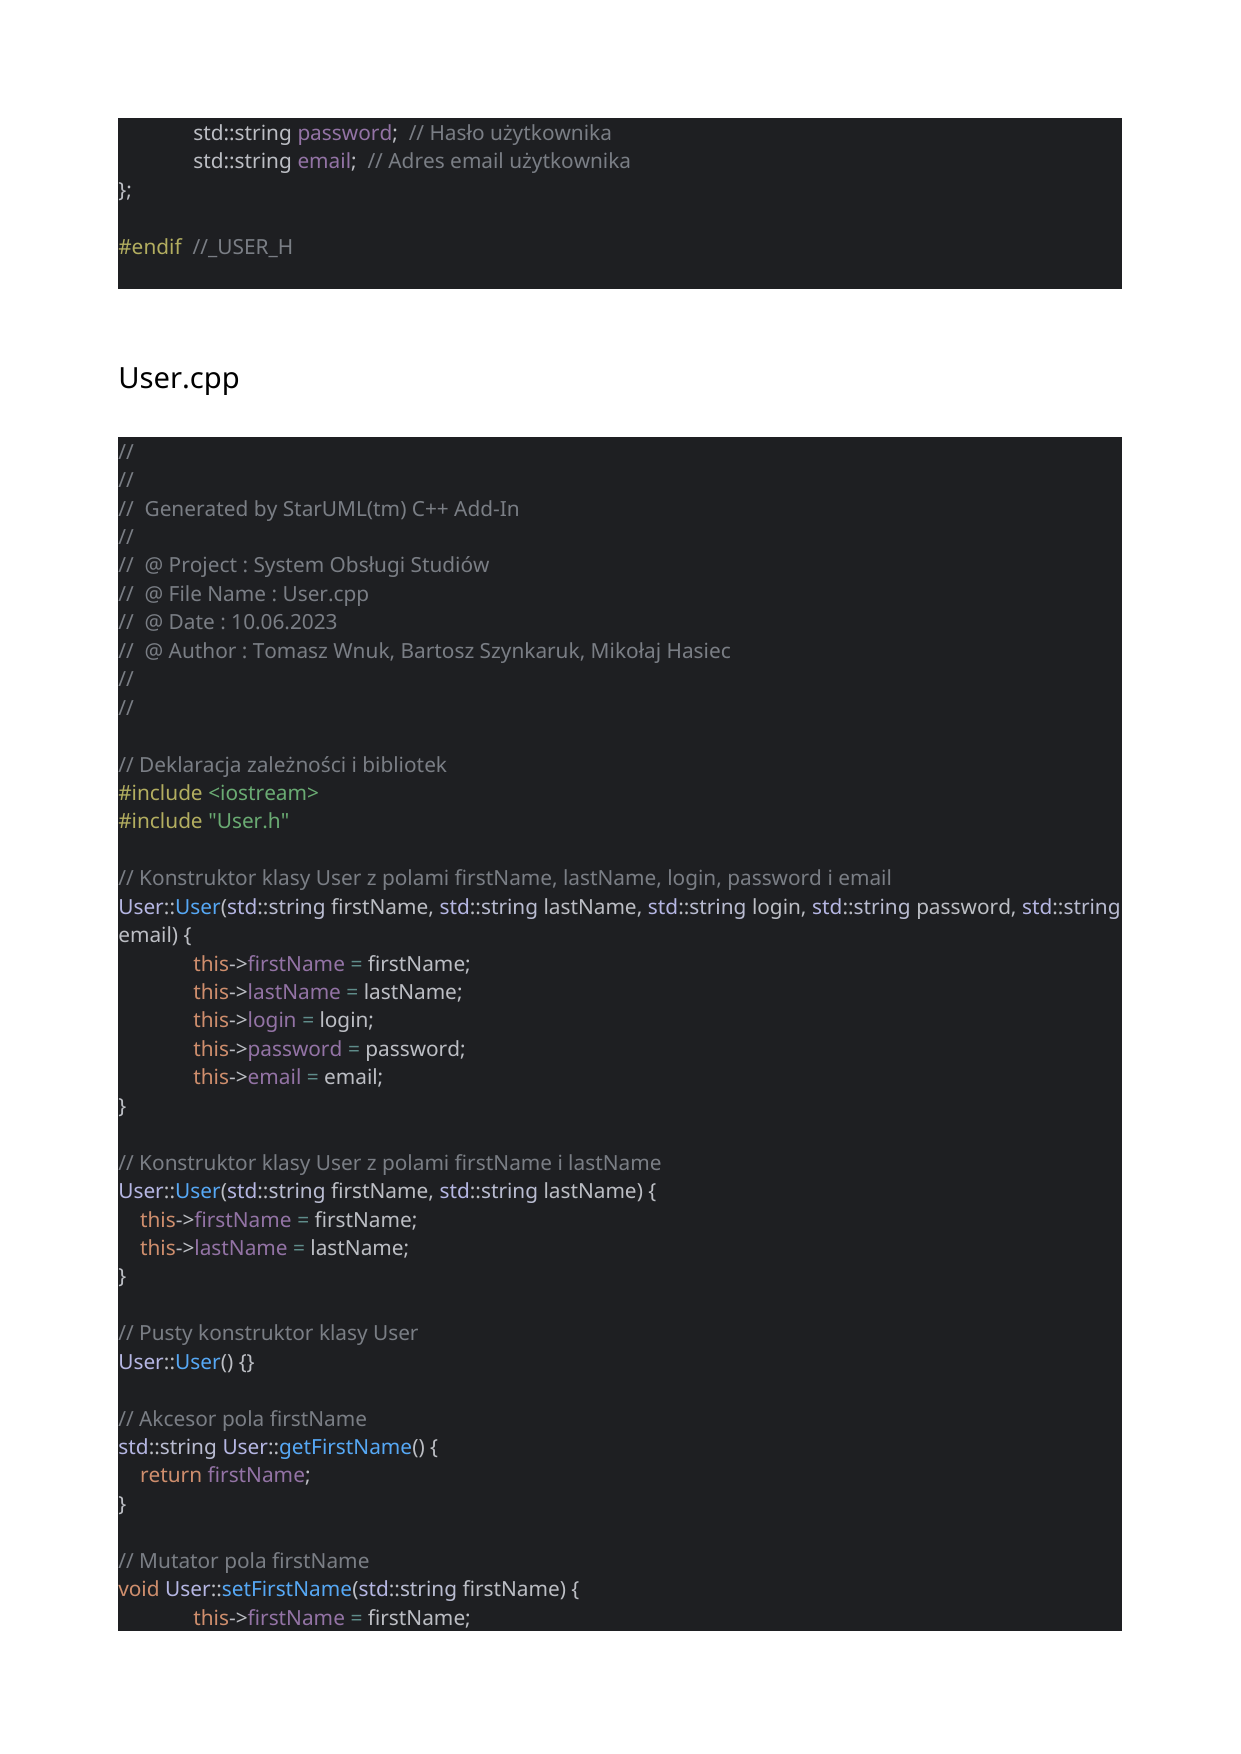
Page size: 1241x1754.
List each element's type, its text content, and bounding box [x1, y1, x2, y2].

text // // // Generated by StarUML(tm) C++ Add-In // // @ Project : System Obsługi Studiów // @ File Name : User.cpp // @ Date : 10.06.2023 // @ Author : Tomasz Wnuk, Bartosz Szynkaruk, Mikołaj Hasiec // // // Deklaracja zależności i bibliotek #include <iostream> #include "User.h" // Konstruktor klasy User z polami firstName, lastName, login, password i email User::User(std::string firstName, std::string lastName, std::string login, std::string password, std::string email) { this->firstName = firstName; this->lastName = lastName; this->login = login; this->password = password; this->email = email; } // Konstruktor klasy User z polami firstName i lastName User::User(std::string firstName, std::string lastName) { this->firstName = firstName; this->lastName = lastName; } // Pusty konstruktor klasy User User::User() {} // Akcesor pola firstName std::string User::getFirstName() { return firstName; } // Mutator pola firstName void User::setFirstName(std::string firstName) { this->firstName = firstName; [118, 437, 1122, 1631]
text std::string password; // Hasło użytkownika std::string email; // Adres email użytkownika }; #endif //_USER_H [118, 118, 1122, 289]
text User.cpp [118, 357, 1122, 397]
